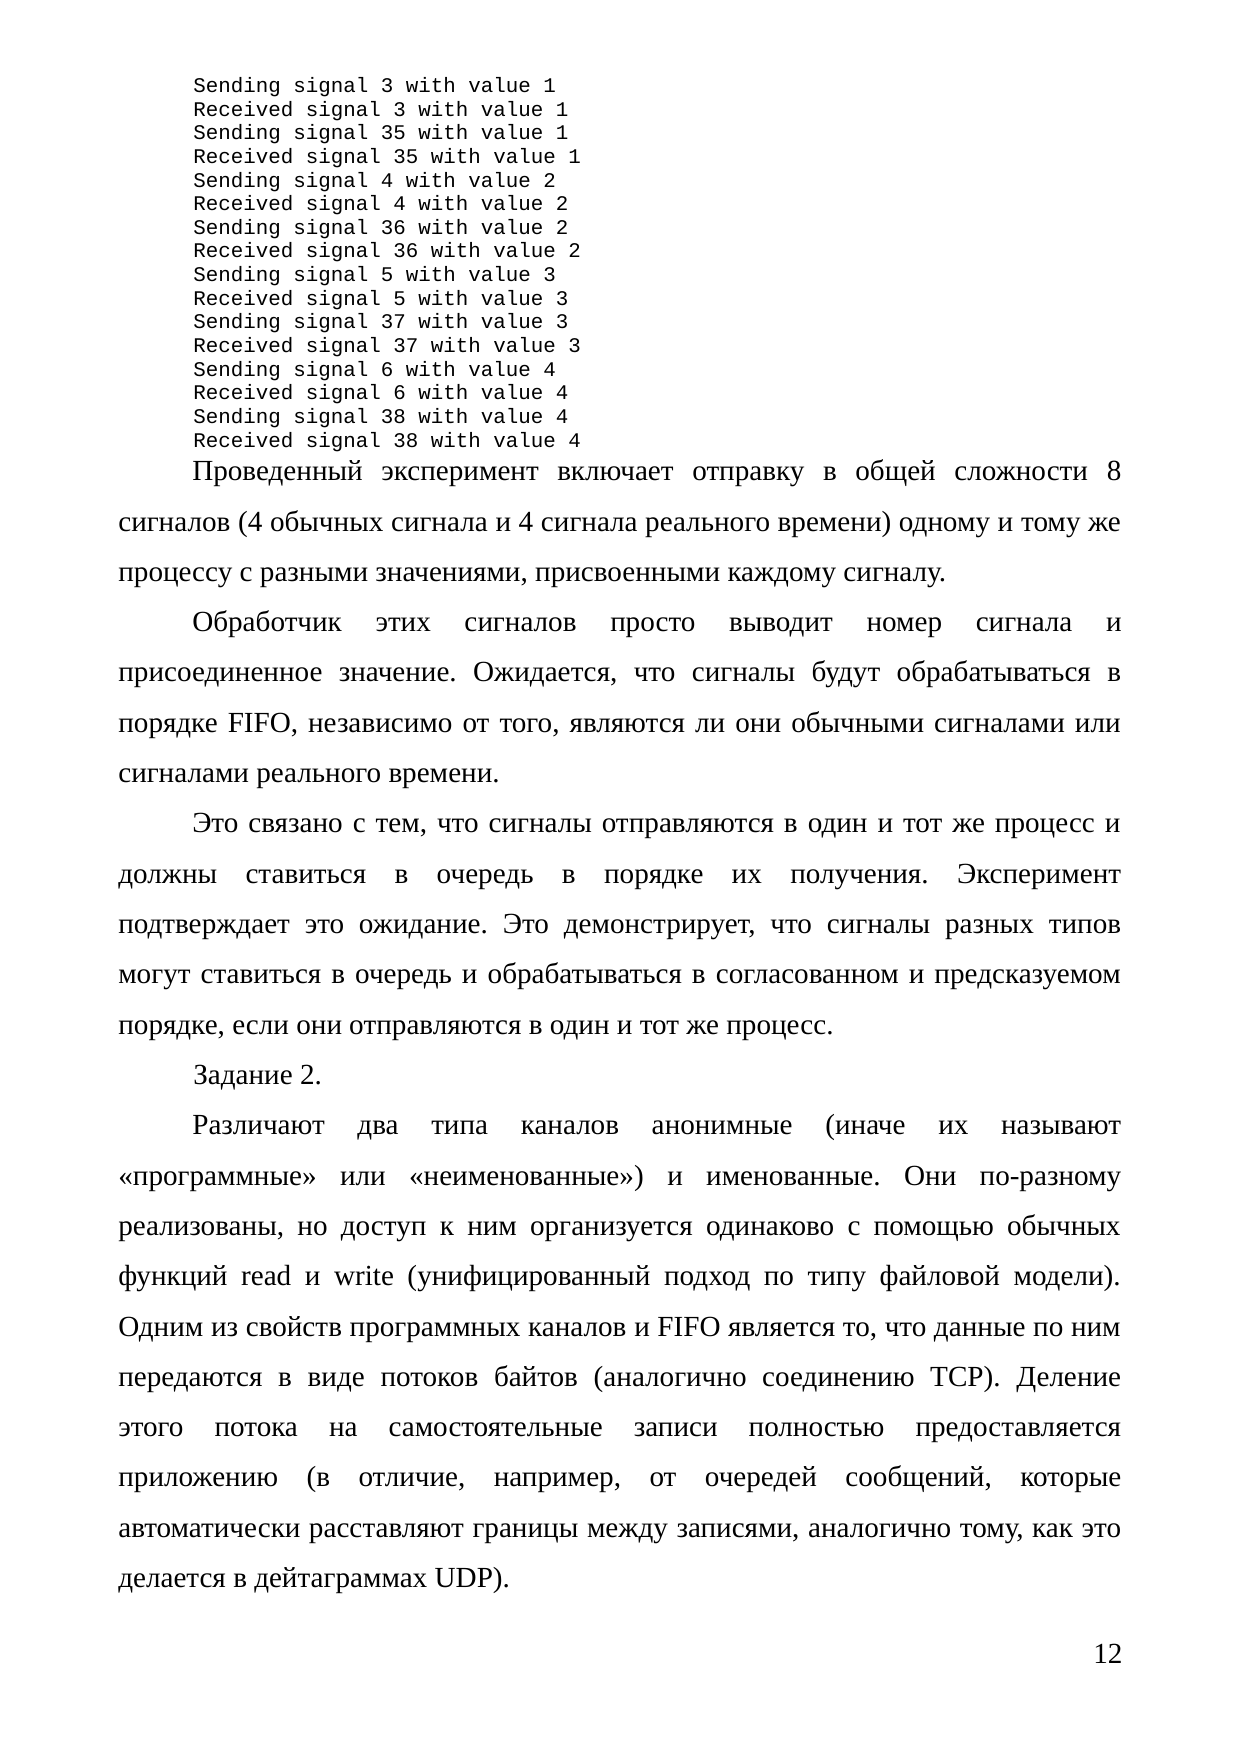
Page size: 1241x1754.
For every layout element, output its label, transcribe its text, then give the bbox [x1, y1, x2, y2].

text Sending signal 38 with value 4 [193, 406, 1122, 430]
text Проведенный эксперимент включает отправку в общей сложности 8 сигналов (4 обычных сигнала и 4 сигнала реального времени) одному и тому же процессу с разными значениями, присвоенными каждому сигналу. [118, 453, 1122, 587]
text Sending signal 36 with value 2 [193, 217, 1122, 241]
text Sending signal 4 with value 2 [193, 169, 1122, 193]
text Обработчик этих сигналов просто выводит номер сигнала и присоединенное значение. Ожидается, что сигналы будут обрабатываться в порядке FIFO, независимо от того, являются ли они обычными сигналами или сигналами реального времени. [118, 604, 1122, 789]
text Received signal 5 with value 3 [193, 288, 1122, 311]
text Received signal 4 with value 2 [193, 193, 1122, 217]
text Received signal 35 with value 1 [193, 146, 1122, 169]
text Received signal 37 with value 3 [193, 335, 1122, 359]
text Sending signal 3 with value 1 [193, 75, 1122, 99]
text Received signal 38 with value 4 [193, 430, 1122, 453]
text Received signal 3 with value 1 [193, 99, 1122, 122]
text Received signal 36 with value 2 [193, 241, 1122, 264]
text Задание 2. [118, 1057, 1122, 1091]
text Sending signal 37 with value 3 [193, 311, 1122, 335]
text Received signal 6 with value 4 [193, 382, 1122, 406]
text Это связано с тем, что сигналы отправляются в один и тот же процесс и должны ставиться в очередь в порядке их получения. Эксперимент подтверждает это ожидание. Это демонстрирует, что сигналы разных типов могут ставиться в очередь и обрабатываться в согласованном и предсказуемом порядке, если они отправляются в один и тот же процесс. [118, 806, 1122, 1040]
text Sending signal 6 with value 4 [193, 359, 1122, 382]
text Sending signal 5 with value 3 [193, 264, 1122, 288]
text Различают два типа каналов анонимные (иначе их называют «программные» или «неименованные») и именованные. Они по-разному реализованы, но доступ к ним организуется одинаково с помощью обычных функций read и write (унифицированный подход по типу файловой модели). Одним из свойств программных каналов и FIFO является то, что данные по ним передаются в виде потоков байтов (аналогично соединению TCP). Деление этого потока на самостоятельные записи полностью предоставляется приложению (в отличие, например, от очередей сообщений, которые автоматически расставляют границы между записями, аналогично тому, как это делается в дейтаграммах UDP). [118, 1107, 1122, 1594]
text Sending signal 35 with value 1 [193, 122, 1122, 146]
